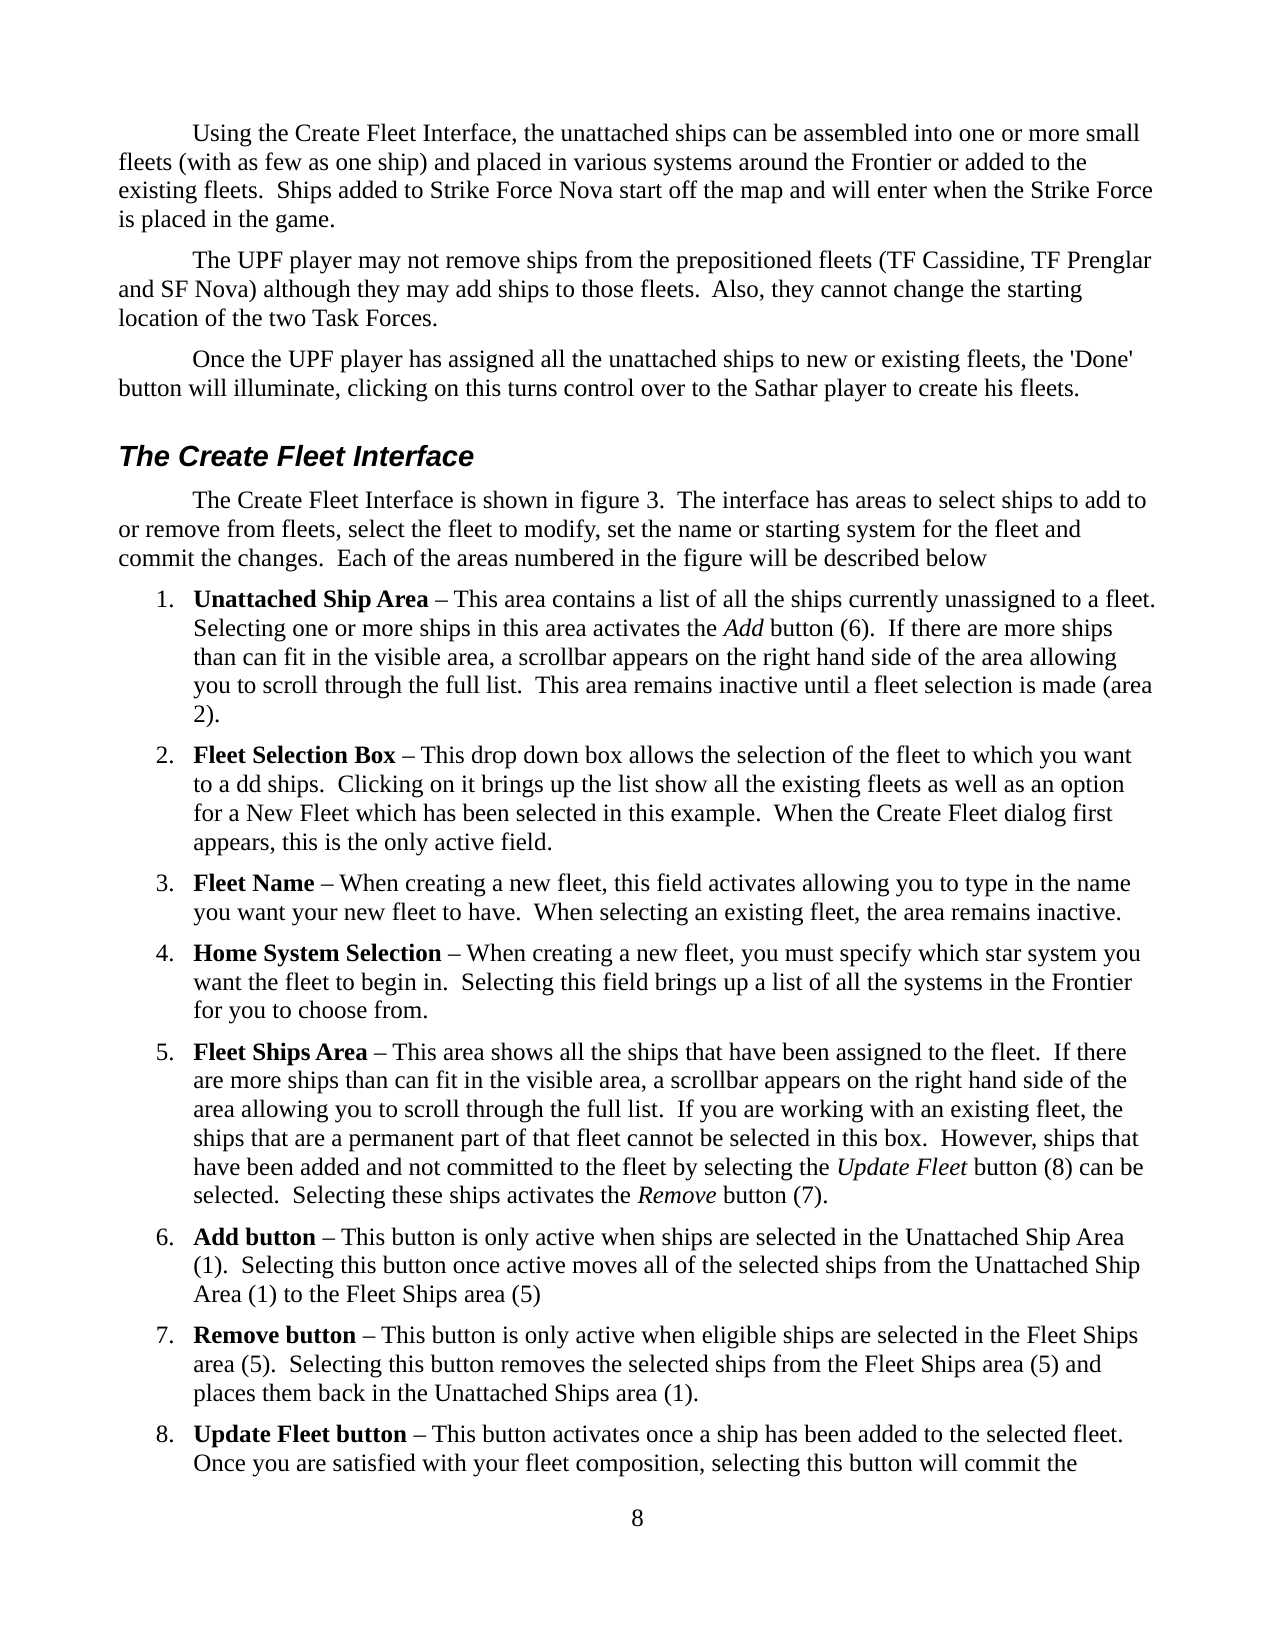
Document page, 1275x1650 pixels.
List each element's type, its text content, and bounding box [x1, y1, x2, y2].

list Update Fleet button – This button activates once a ship has been added to the selected fleet. Once you are satisfied with your fleet composition, selecting this button will commit the [156, 1419, 1157, 1477]
list Remove button – This button is only active when eligible ships are selected in the Fleet Ships area (5). Selecting this button removes the selected ships from the Fleet Ships area (5) and places them back in the Unattached Ships area (1). [156, 1320, 1157, 1407]
list Home System Selection – When creating a new fleet, you must specify which star system you want the fleet to begin in. Selecting this field brings up a list of all the systems in the Frontier for you to choose from. [156, 938, 1157, 1024]
list Fleet Ships Area – This area shows all the ships that have been assigned to the fleet. If there are more ships than can fit in the visible area, a scrollbar appears on the right hand side of the area allowing you to scroll through the full list. If you are working with an existing fleet, the ships that are a permanent part of that fleet cannot be selected in this box. However, ships that have been added and not committed to the fleet by selecting the Update Fleet button (8) can be selected. Selecting these ships activates the Remove button (7). [156, 1037, 1157, 1209]
text The Create Fleet Interface is shown in figure 3. The interface has areas to select ships to add to or remove from fleets, select the fleet to modify, set the name or starting system for the fleet and commit the changes. Each of the areas numbered in the figure will be described below [118, 485, 1157, 572]
list Unattached Ship Area – This area contains a list of all the ships currently unassigned to a fleet. Selecting one or more ships in this area activates the Add button (6). If there are more ships than can fit in the visible area, a scrollbar appears on the right hand side of the area allowing you to scroll through the full list. This area remains inactive until a fleet selection is made (area 2). [156, 584, 1157, 728]
list Add button – This button is only active when ships are selected in the Unattached Ship Area (1). Selecting this button once active moves all of the selected ships from the Unattached Ship Area (1) to the Fleet Ships area (5) [156, 1222, 1157, 1308]
list Fleet Name – When creating a new fleet, this field activates allowing you to type in the name you want your new fleet to have. When selecting an existing fleet, the area remains inactive. [156, 868, 1157, 925]
text The UPF player may not remove ships from the prepositioned fleets (TF Cassidine, TF Prenglar and SF Nova) although they may add ships to those fleets. Also, they cannot change the starting location of the two Task Forces. [118, 246, 1157, 332]
list Fleet Selection Box – This drop down box allows the selection of the fleet to which you want to a dd ships. Clicking on it brings up the list show all the existing fleets as well as an option for a New Fleet which has been selected in this example. When the Create Fleet dialog first appears, this is the only active field. [156, 740, 1157, 855]
text Using the Create Fleet Interface, the unattached ships can be assembled into one or more small fleets (with as few as one ship) and placed in various systems around the Frontier or added to the existing fleets. Ships added to Strike Force Nova start off the map and will enter when the Strike Force is placed in the game. [118, 118, 1157, 233]
subtitle The Create Fleet Interface [118, 439, 1157, 473]
text Once the UPF player has assigned all the unattached ships to new or existing fleets, the 'Done' button will illuminate, clicking on this turns control over to the Sathar player to create his fleets. [118, 344, 1157, 402]
